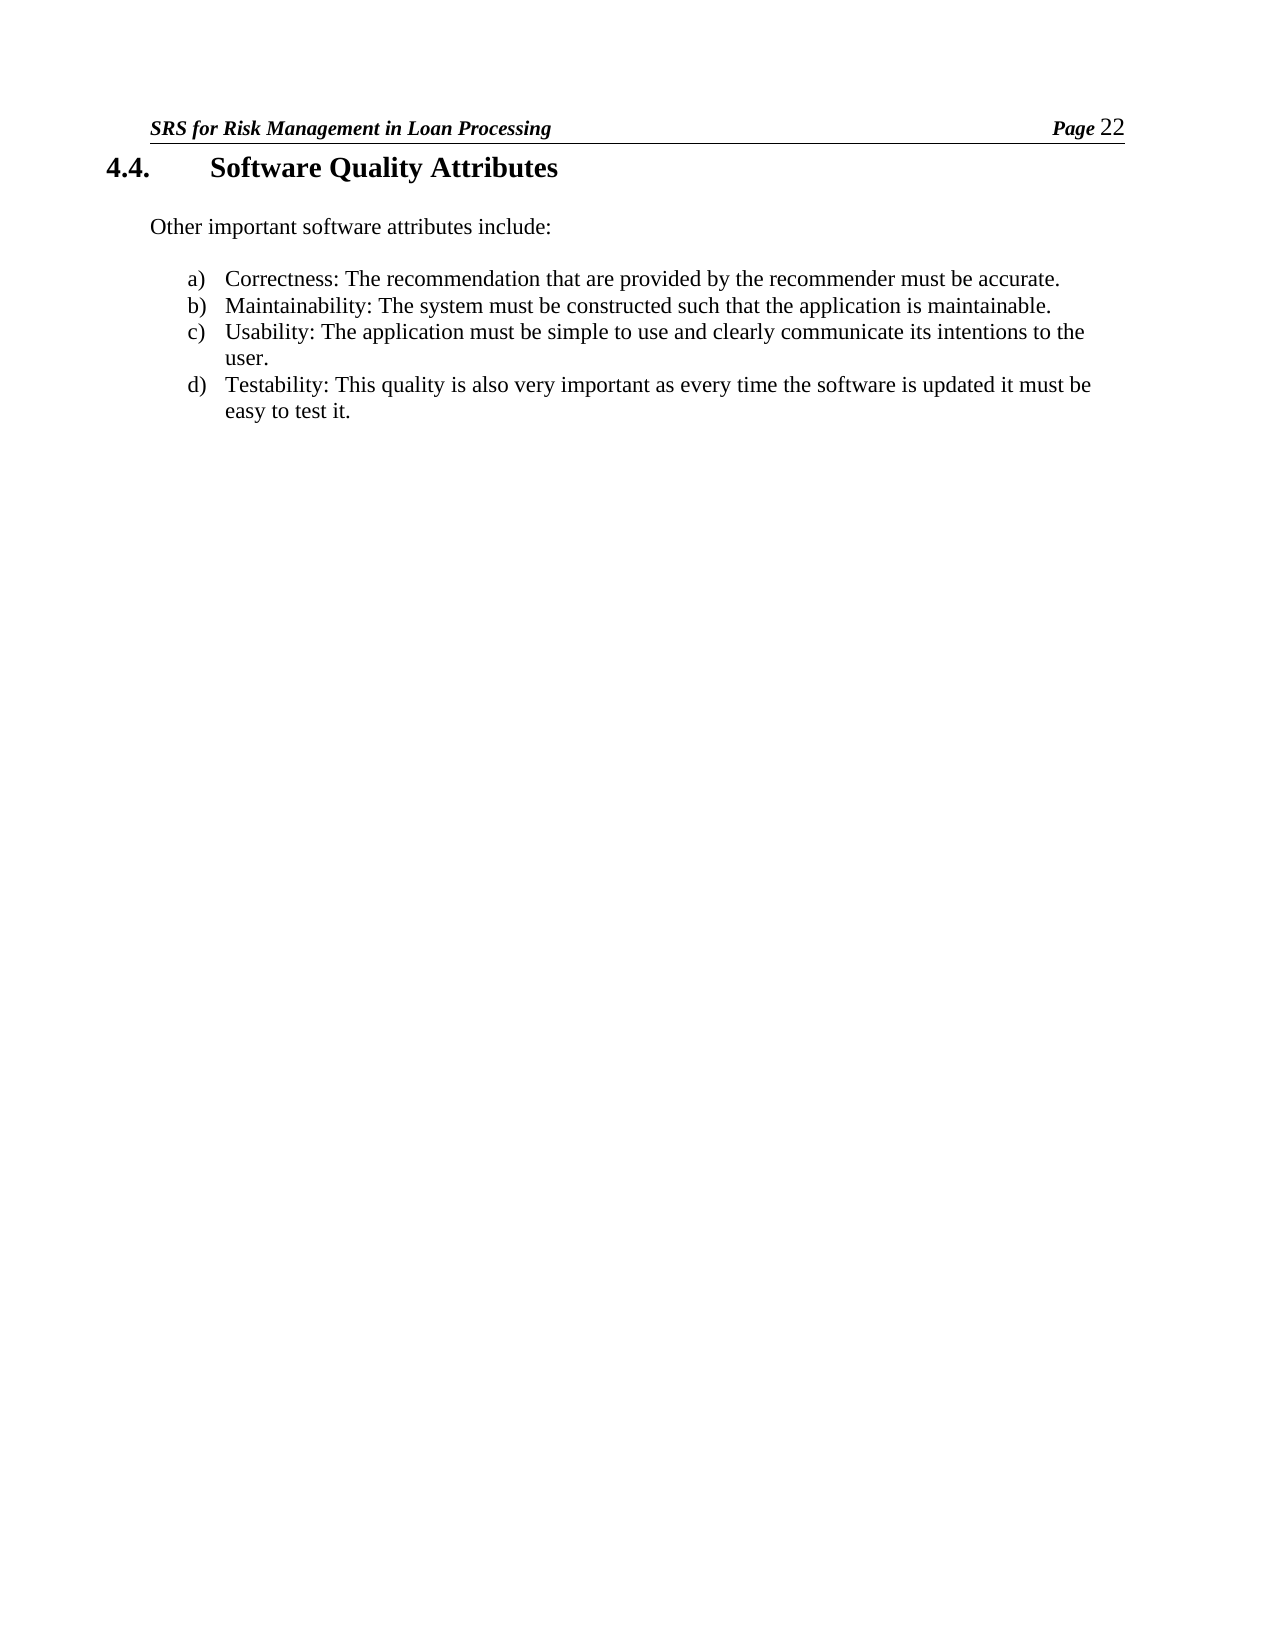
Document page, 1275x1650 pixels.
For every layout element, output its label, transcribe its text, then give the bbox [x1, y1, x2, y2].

list Correctness: The recommendation that are provided by the recommender must be accurate. [187, 265, 1125, 292]
list Usability: The application must be simple to use and clearly communicate its intentions to the user. [187, 318, 1125, 371]
list Maintainability: The system must be constructed such that the application is maintainable. [187, 292, 1125, 318]
list Testability: This quality is also very important as every time the software is updated it must be easy to test it. [187, 371, 1125, 423]
subtitle Software Quality Attributes [150, 150, 1125, 183]
text Other important software attributes include: [150, 213, 1125, 239]
